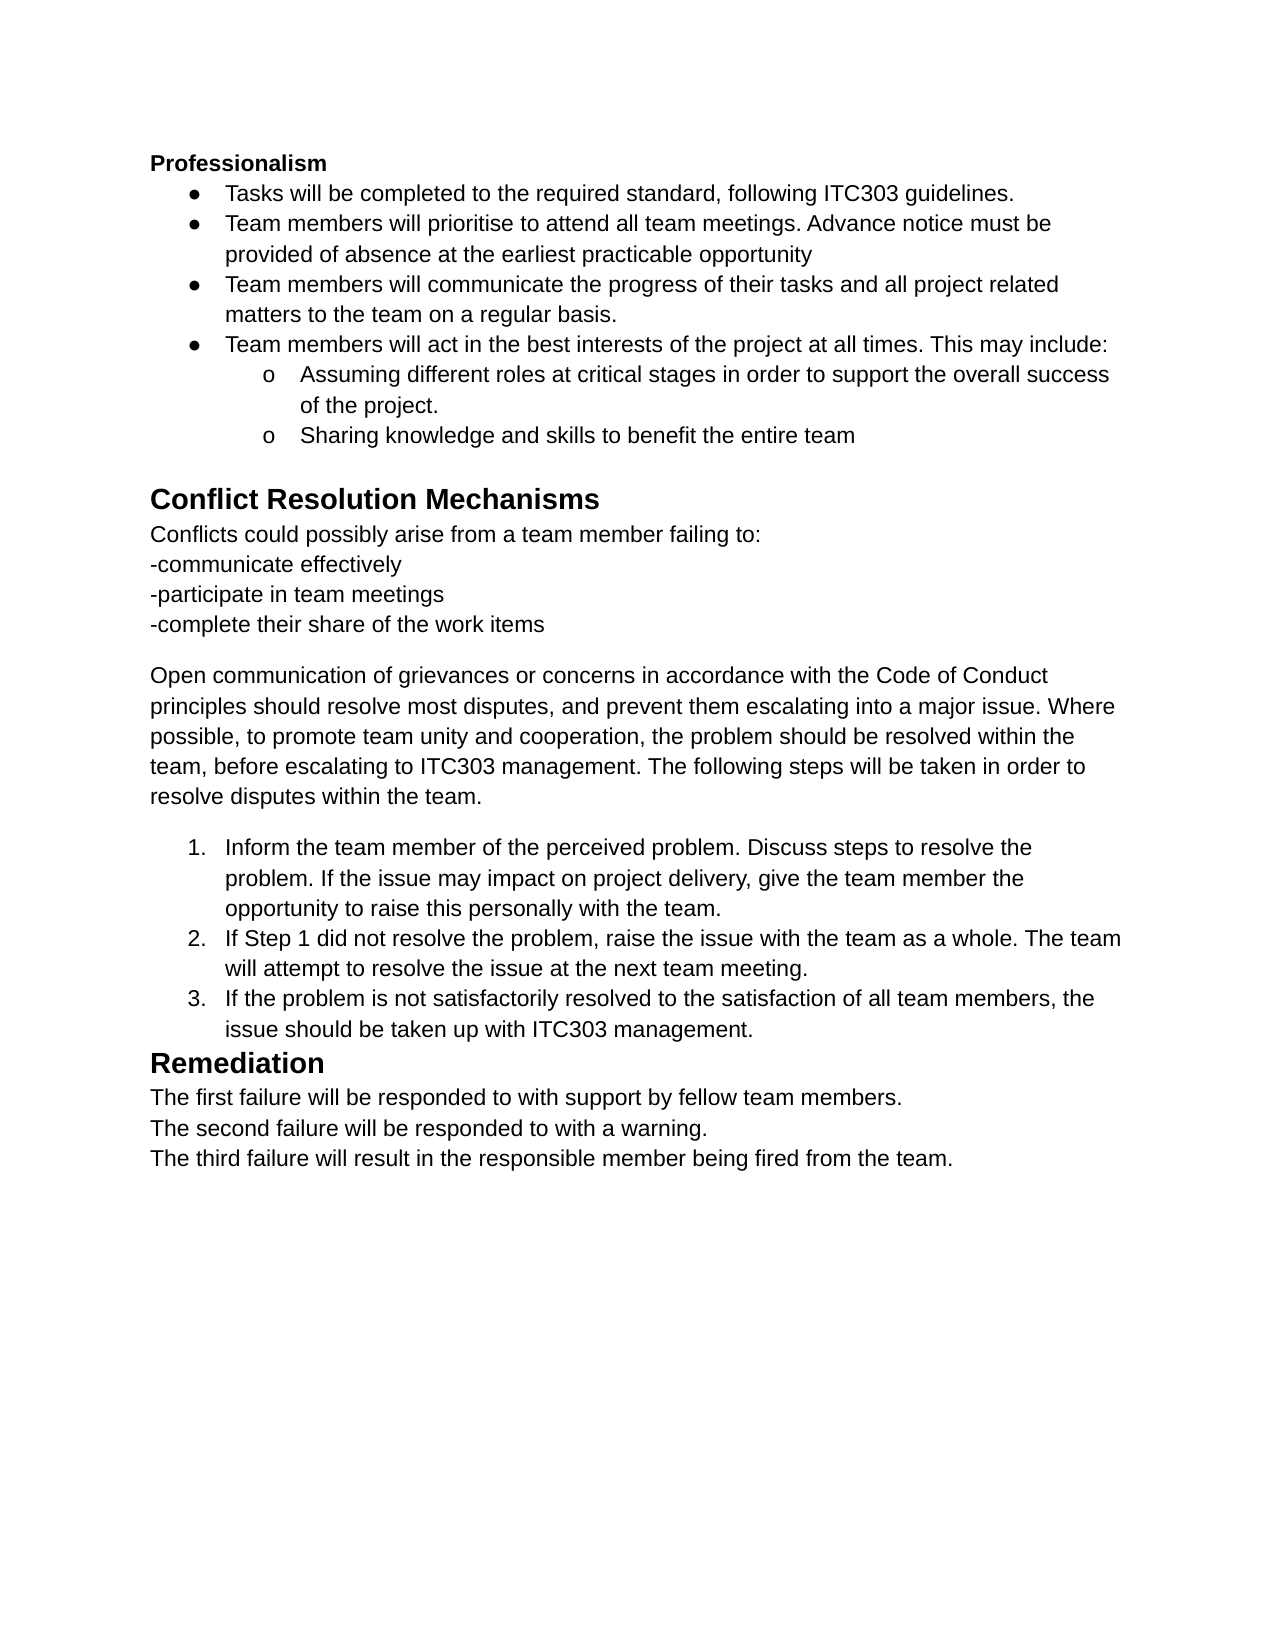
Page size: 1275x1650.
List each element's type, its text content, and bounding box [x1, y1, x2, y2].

text Conflicts could possibly arise from a team member failing to: -communicate effectively -participate in team meetings -complete their share of the work items [150, 521, 1125, 638]
text The second failure will be responded to with a warning. [150, 1114, 1125, 1141]
text Professionalism [150, 150, 1125, 176]
text Open communication of grievances or concerns in accordance with the Code of Conduct principles should resolve most disputes, and prevent them escalating into a major issue. Where possible, to promote team unity and cooperation, the problem should be resolved within the team, before escalating to ITC303 management. The following steps will be taken in order to resolve disputes within the team. [150, 662, 1125, 810]
list Team members will communicate the progress of their tasks and all project related matters to the team on a regular basis. [187, 271, 1125, 327]
list Inform the team member of the perceived problem. Discuss steps to resolve the problem. If the issue may impact on project delivery, give the team member the opportunity to raise this personally with the team. [187, 834, 1125, 921]
text Remediation [150, 1046, 1125, 1079]
text The third failure will result in the responsible member being fired from the team. [150, 1145, 1125, 1171]
list Team members will prioritise to attend all team meetings. Advance notice must be provided of absence at the earliest practicable opportunity [187, 210, 1125, 267]
text The first failure will be responded to with support by fellow team members. [150, 1084, 1125, 1111]
list Team members will act in the best interests of the project at all times. This may include: [187, 331, 1125, 358]
list Assuming different roles at critical stages in order to support the overall success of the project. [262, 361, 1125, 418]
list If Step 1 did not resolve the problem, raise the issue with the team as a whole. The team will attempt to resolve the issue at the next team meeting. [187, 925, 1125, 982]
list If the problem is not satisfactorily resolved to the satisfaction of all team members, the issue should be taken up with ITC303 management. [187, 985, 1125, 1042]
list Tasks will be completed to the required standard, following ITC303 guidelines. [187, 180, 1125, 207]
list Sharing knowledge and skills to benefit the entire team [262, 422, 1125, 448]
text Conflict Resolution Mechanisms [150, 482, 1125, 516]
